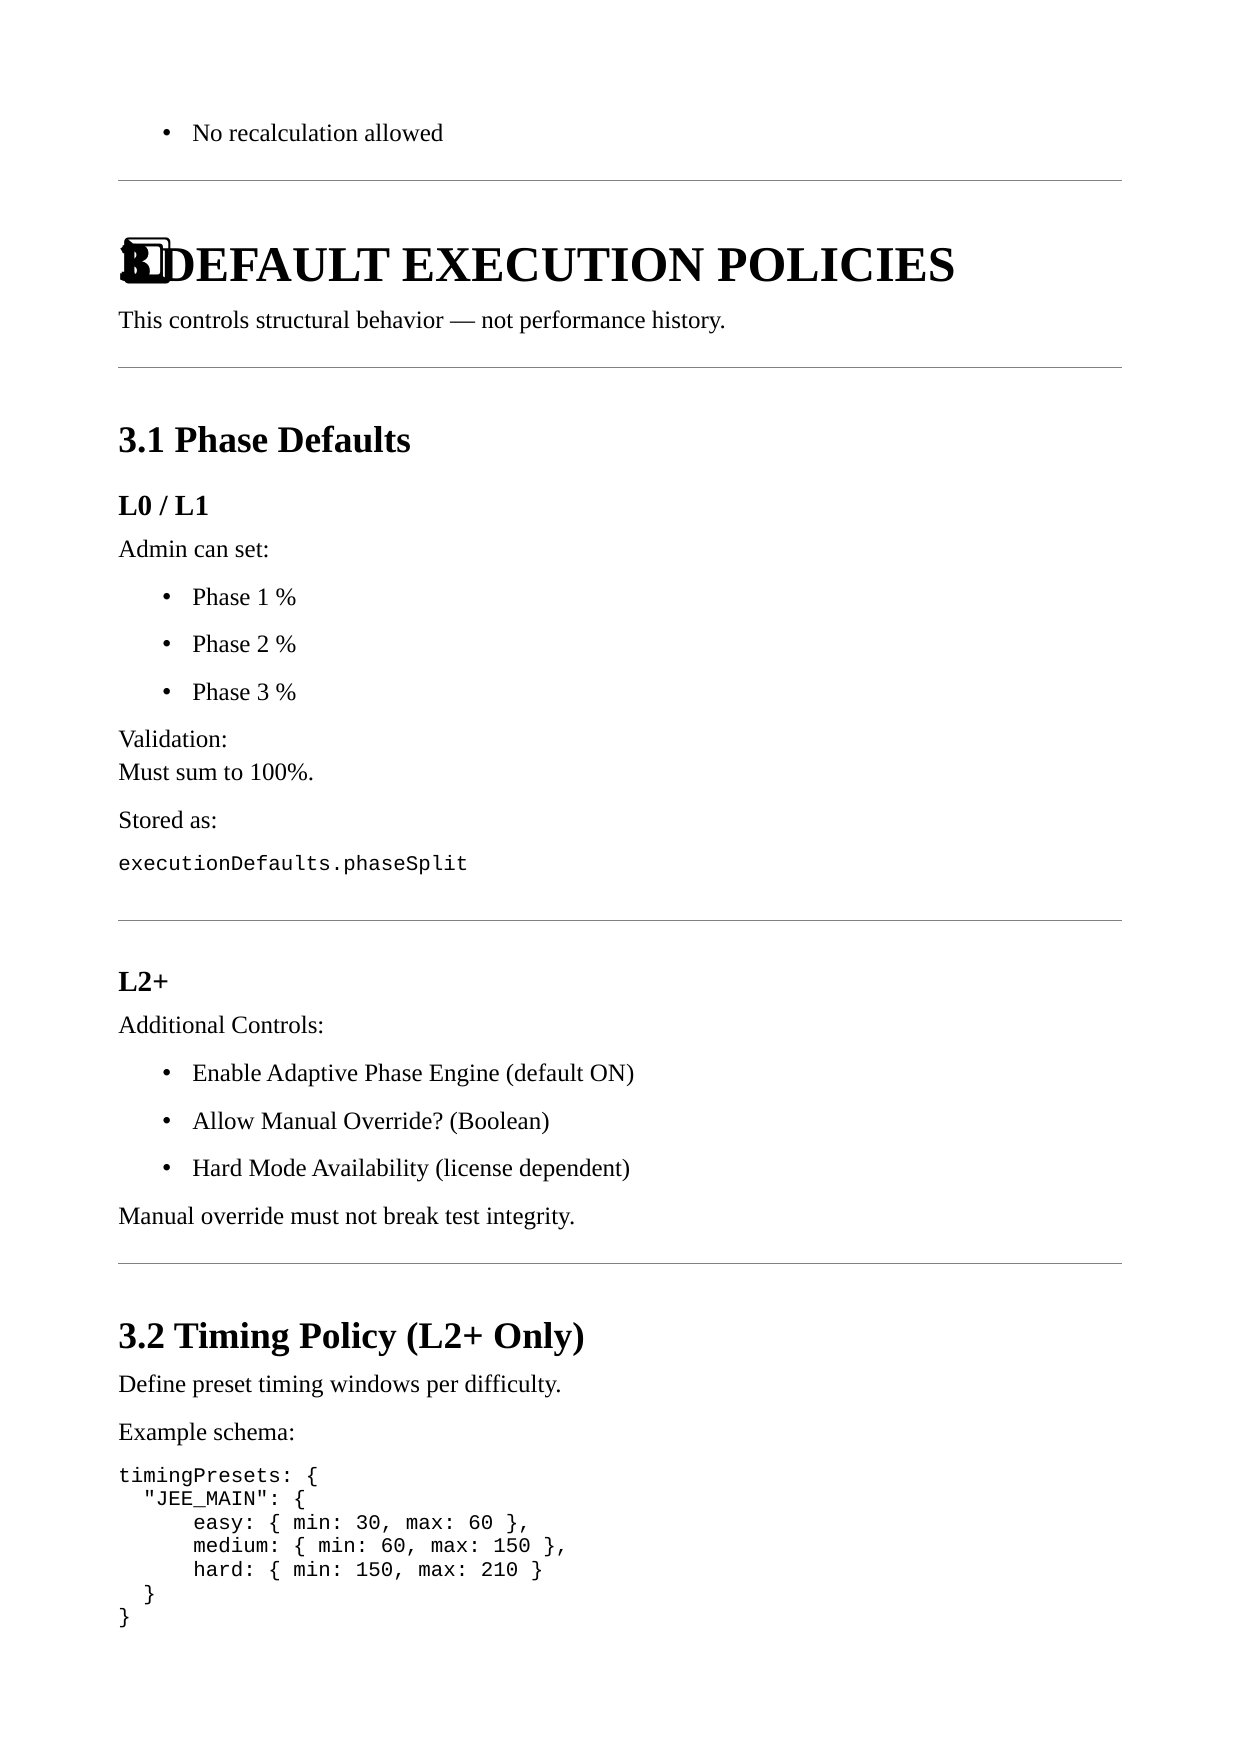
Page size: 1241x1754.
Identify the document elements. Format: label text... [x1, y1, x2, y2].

text Validation: Must sum to 100%. [118, 724, 1122, 786]
list No recalculation allowed [162, 118, 1122, 147]
text This controls structural behavior — not performance history. [118, 305, 1122, 334]
text } [118, 1606, 1122, 1630]
subtitle L0 / L1 [118, 488, 1122, 521]
text "JEE_MAIN": { [118, 1488, 1122, 1512]
list Phase 3 % [162, 677, 1122, 706]
text Stored as: [118, 805, 1122, 834]
list Phase 1 % [162, 582, 1122, 610]
text executionDefaults.phaseSplit [118, 853, 1122, 876]
text hard: { min: 150, max: 210 } [118, 1559, 1122, 1583]
text Admin can set: [118, 534, 1122, 563]
subtitle L2+ [118, 964, 1122, 998]
subtitle 3.1 Phase Defaults [118, 418, 1122, 461]
text timingPresets: { [118, 1464, 1122, 1488]
list Phase 2 % [162, 629, 1122, 658]
subtitle 3.2 Timing Policy (L2+ Only) [118, 1314, 1122, 1357]
list Allow Manual Override? (Boolean) [162, 1106, 1122, 1134]
text Manual override must not break test integrity. [118, 1201, 1122, 1230]
list Enable Adaptive Phase Engine (default ON) [162, 1058, 1122, 1087]
text medium: { min: 60, max: 150 }, [118, 1536, 1122, 1559]
text easy: { min: 30, max: 60 }, [118, 1512, 1122, 1536]
text Define preset timing windows per difficulty. [118, 1369, 1122, 1398]
subtitle 3️⃣ DEFAULT EXECUTION POLICIES [118, 235, 1122, 292]
text Additional Controls: [118, 1011, 1122, 1039]
text } [118, 1583, 1122, 1606]
text Example schema: [118, 1417, 1122, 1446]
list Hard Mode Availability (license dependent) [162, 1153, 1122, 1182]
